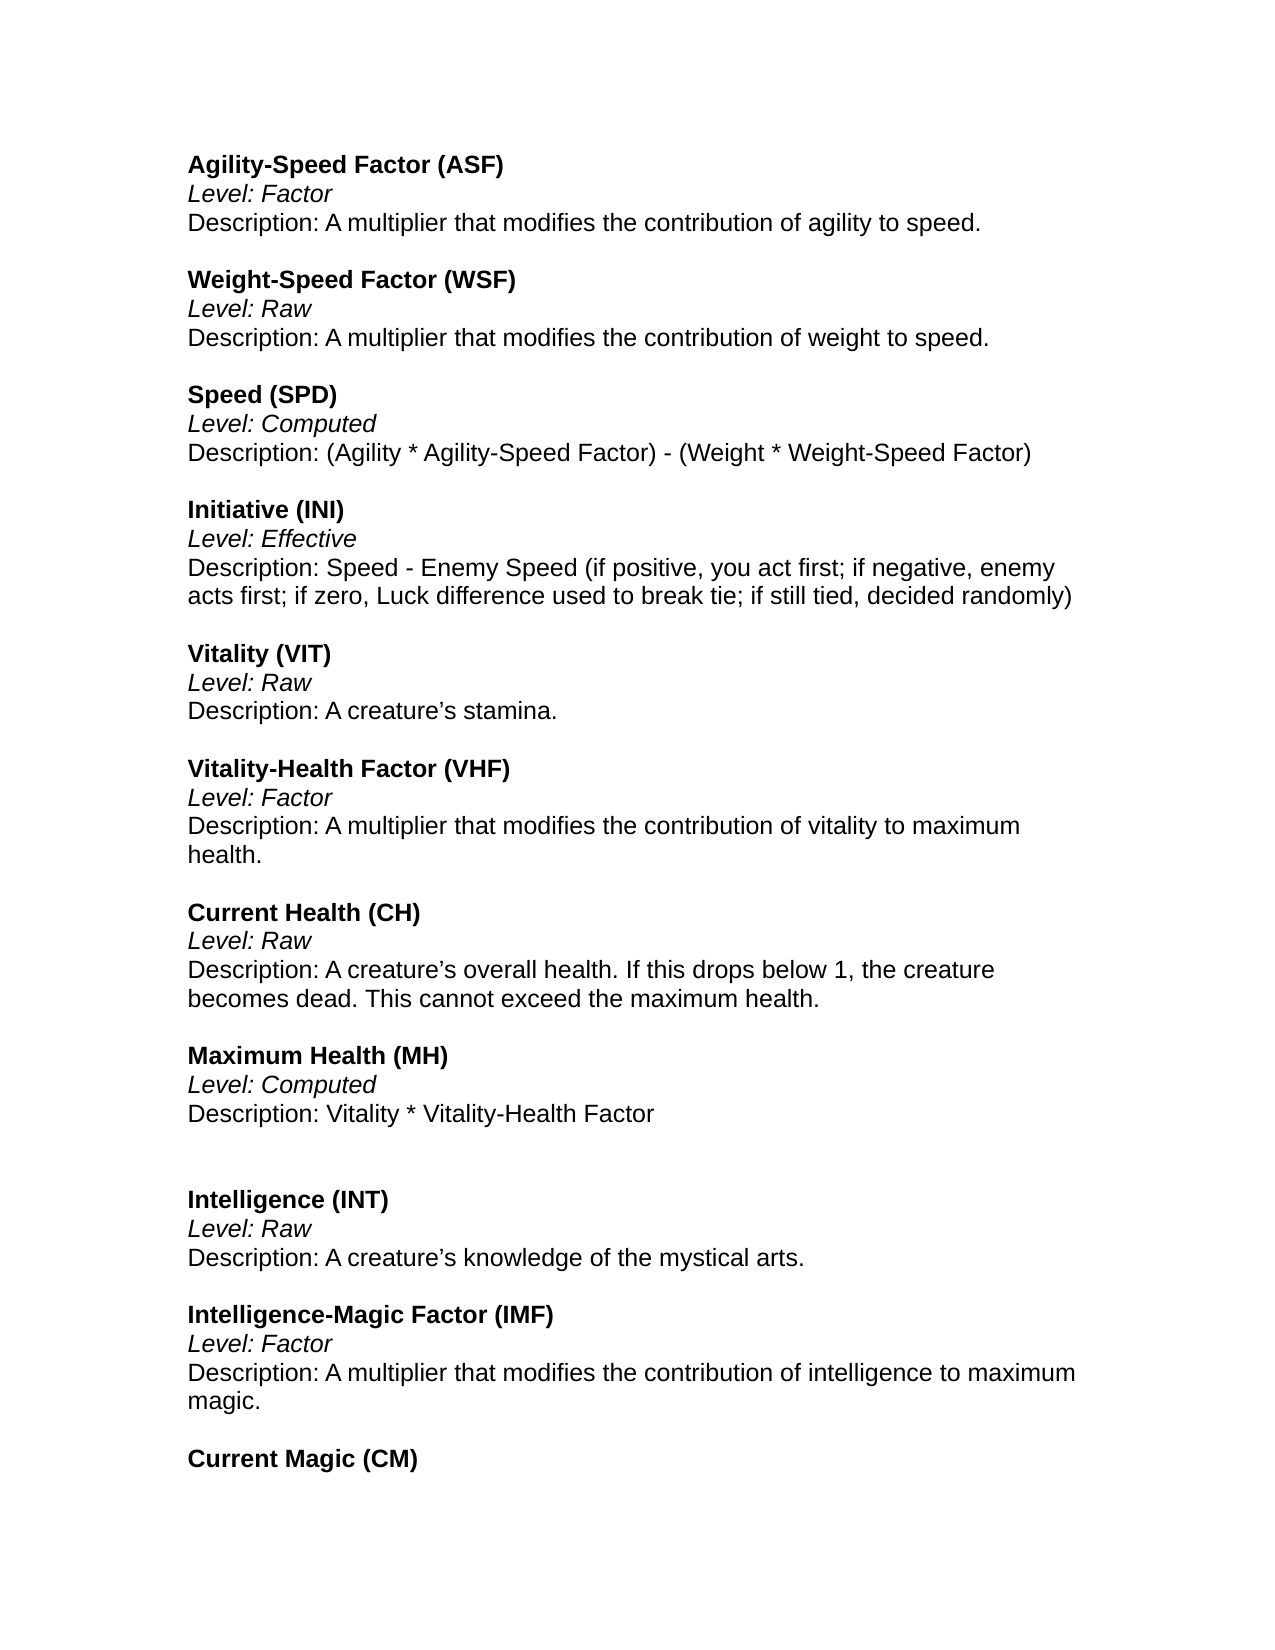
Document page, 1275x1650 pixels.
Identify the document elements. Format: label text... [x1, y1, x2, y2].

text Initiative (INI) [187, 495, 1087, 524]
text Level: Raw [187, 294, 1087, 322]
text Description: Speed - Enemy Speed (if positive, you act first; if negative, enemy acts first; if zero, Luck difference used to break tie; if still tied, decided randomly) [187, 552, 1087, 610]
text Level: Factor [187, 179, 1087, 207]
text Description: A multiplier that modifies the contribution of intelligence to maximum magic. [187, 1357, 1087, 1415]
text Description: A multiplier that modifies the contribution of weight to speed. [187, 322, 1087, 351]
text Level: Raw [187, 667, 1087, 696]
text Vitality (VIT) [187, 639, 1087, 667]
text Level: Factor [187, 1329, 1087, 1357]
text Level: Raw [187, 1214, 1087, 1242]
text Level: Factor [187, 782, 1087, 811]
text Current Health (CH) [187, 897, 1087, 926]
text Description: A multiplier that modifies the contribution of vitality to maximum health. [187, 811, 1087, 869]
text Weight-Speed Factor (WSF) [187, 265, 1087, 294]
text Speed (SPD) [187, 380, 1087, 409]
text Agility-Speed Factor (ASF) [187, 150, 1087, 179]
text Level: Computed [187, 409, 1087, 437]
text Intelligence-Magic Factor (IMF) [187, 1300, 1087, 1329]
text Description: A multiplier that modifies the contribution of agility to speed. [187, 207, 1087, 236]
text Description: A creature’s stamina. [187, 696, 1087, 725]
text Level: Effective [187, 524, 1087, 552]
text Level: Raw [187, 926, 1087, 955]
text Description: Vitality * Vitality-Health Factor [187, 1099, 1087, 1127]
text Description: (Agility * Agility-Speed Factor) - (Weight * Weight-Speed Factor) [187, 437, 1087, 466]
text Vitality-Health Factor (VHF) [187, 754, 1087, 782]
text Maximum Health (MH) [187, 1041, 1087, 1070]
text Description: A creature’s knowledge of the mystical arts. [187, 1242, 1087, 1271]
text Intelligence (INT) [187, 1185, 1087, 1214]
text Current Magic (CM) [187, 1444, 1087, 1472]
text Level: Computed [187, 1070, 1087, 1099]
text Description: A creature’s overall health. If this drops below 1, the creature becomes dead. This cannot exceed the maximum health. [187, 955, 1087, 1012]
